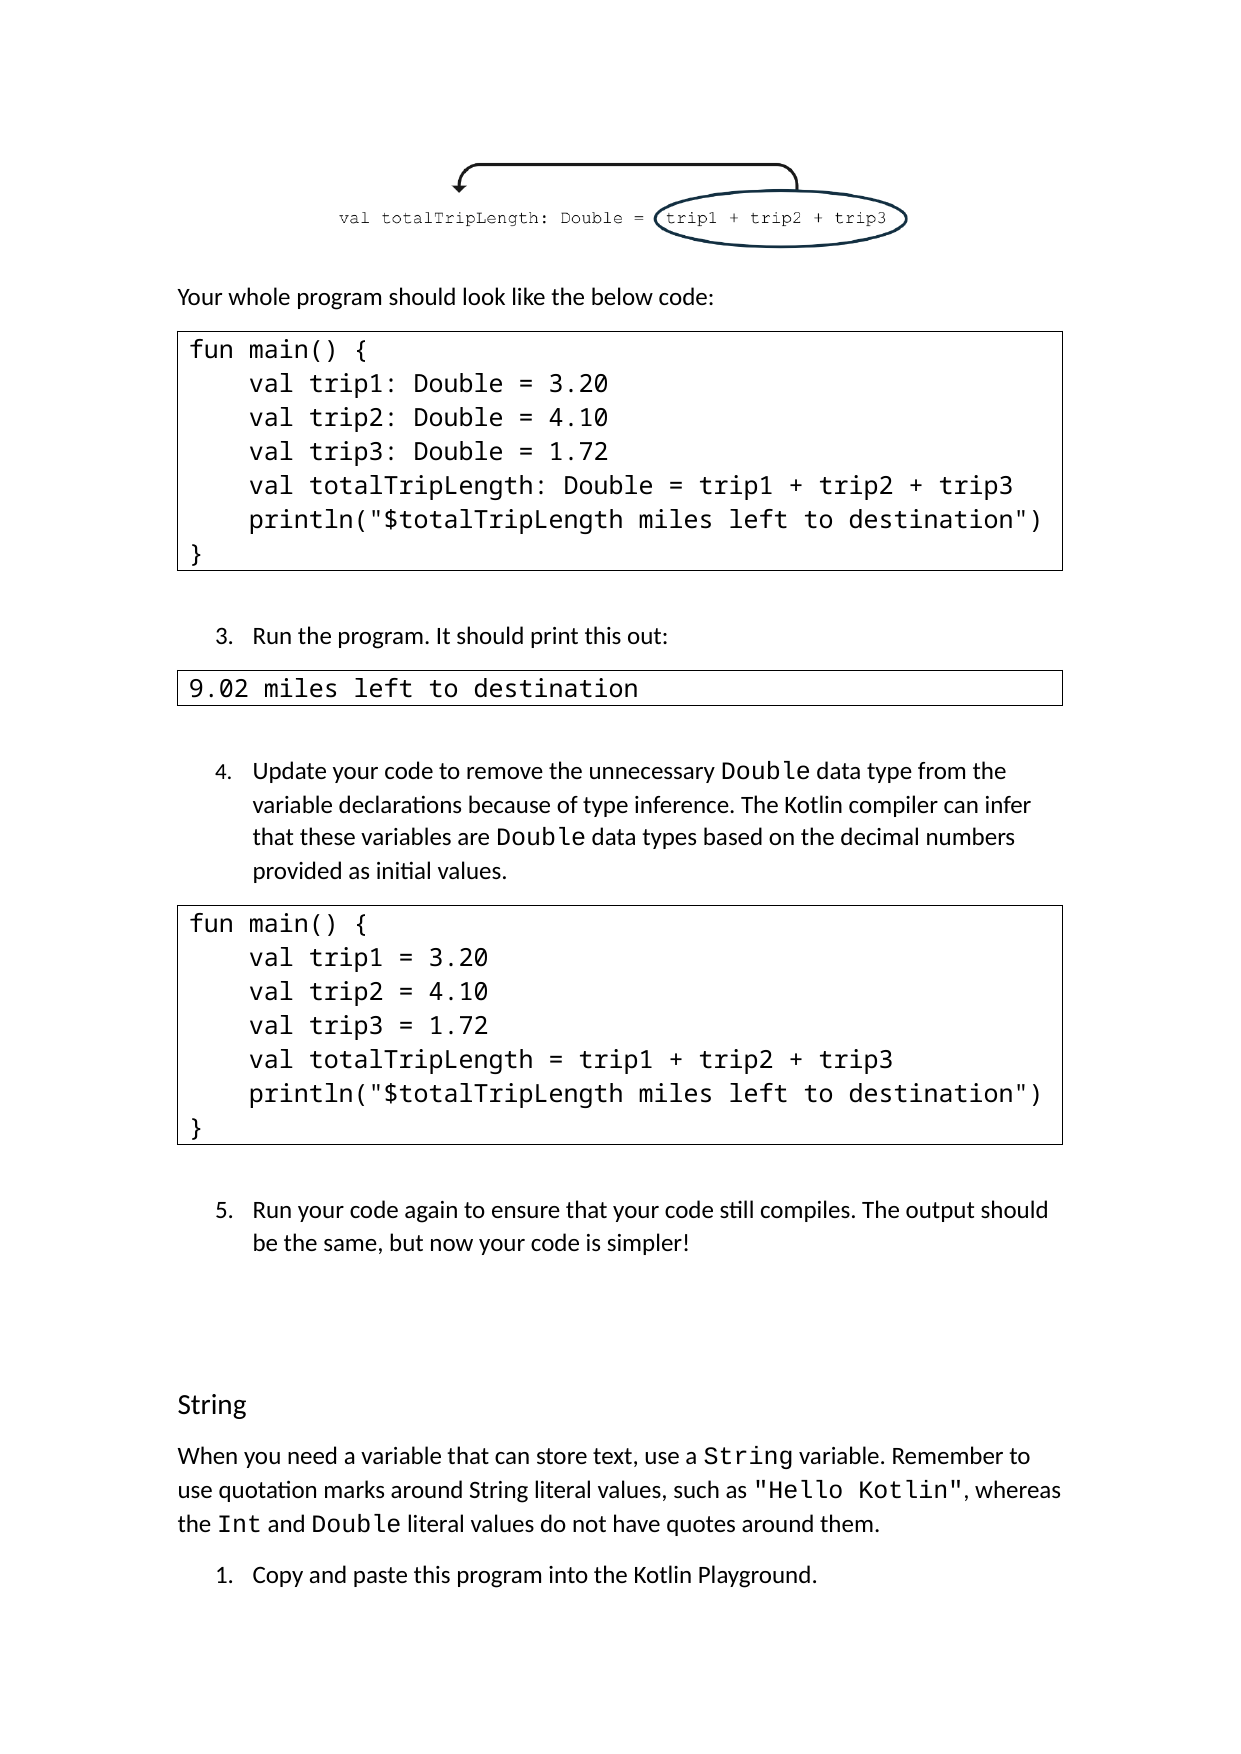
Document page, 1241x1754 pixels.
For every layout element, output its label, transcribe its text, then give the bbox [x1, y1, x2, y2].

list Run the program. It should print this out: [215, 620, 1063, 651]
table_header fun main() { val trip1 = 3.20 val trip2 = 4.10 val trip3 = 1.72 val totalTripLength = trip1 + trip2 + trip3 println("$totalTripLength miles left to destination") } [178, 906, 1062, 1144]
table_header 9.02 miles left to destination [178, 671, 1062, 705]
table_header fun main() { val trip1: Double = 3.20 val trip2: Double = 4.10 val trip3: Double = 1.72 val totalTripLength: Double = trip1 + trip2 + trip3 println("$totalTripLength miles left to destination") } [178, 332, 1062, 570]
list Run your code again to ensure that your code still compiles. The output should be the same, but now your code is simpler! [215, 1194, 1063, 1258]
text String [177, 1386, 1063, 1421]
text Your whole program should look like the below code: [177, 281, 1063, 312]
list Update your code to remove the unnecessary Double data type from the variable declarations because of type inference. The Kotlin compiler can infer that these variables are Double data types based on the decimal numbers provided as initial values. [215, 755, 1063, 886]
text When you need a variable that can store text, use a String variable. Remember to use quotation marks around String literal values, such as "Hello Kotlin", whereas the Int and Double literal values do not have quotes around them. [177, 1440, 1063, 1540]
list Copy and paste this program into the Kotlin Playground. [215, 1559, 1063, 1589]
